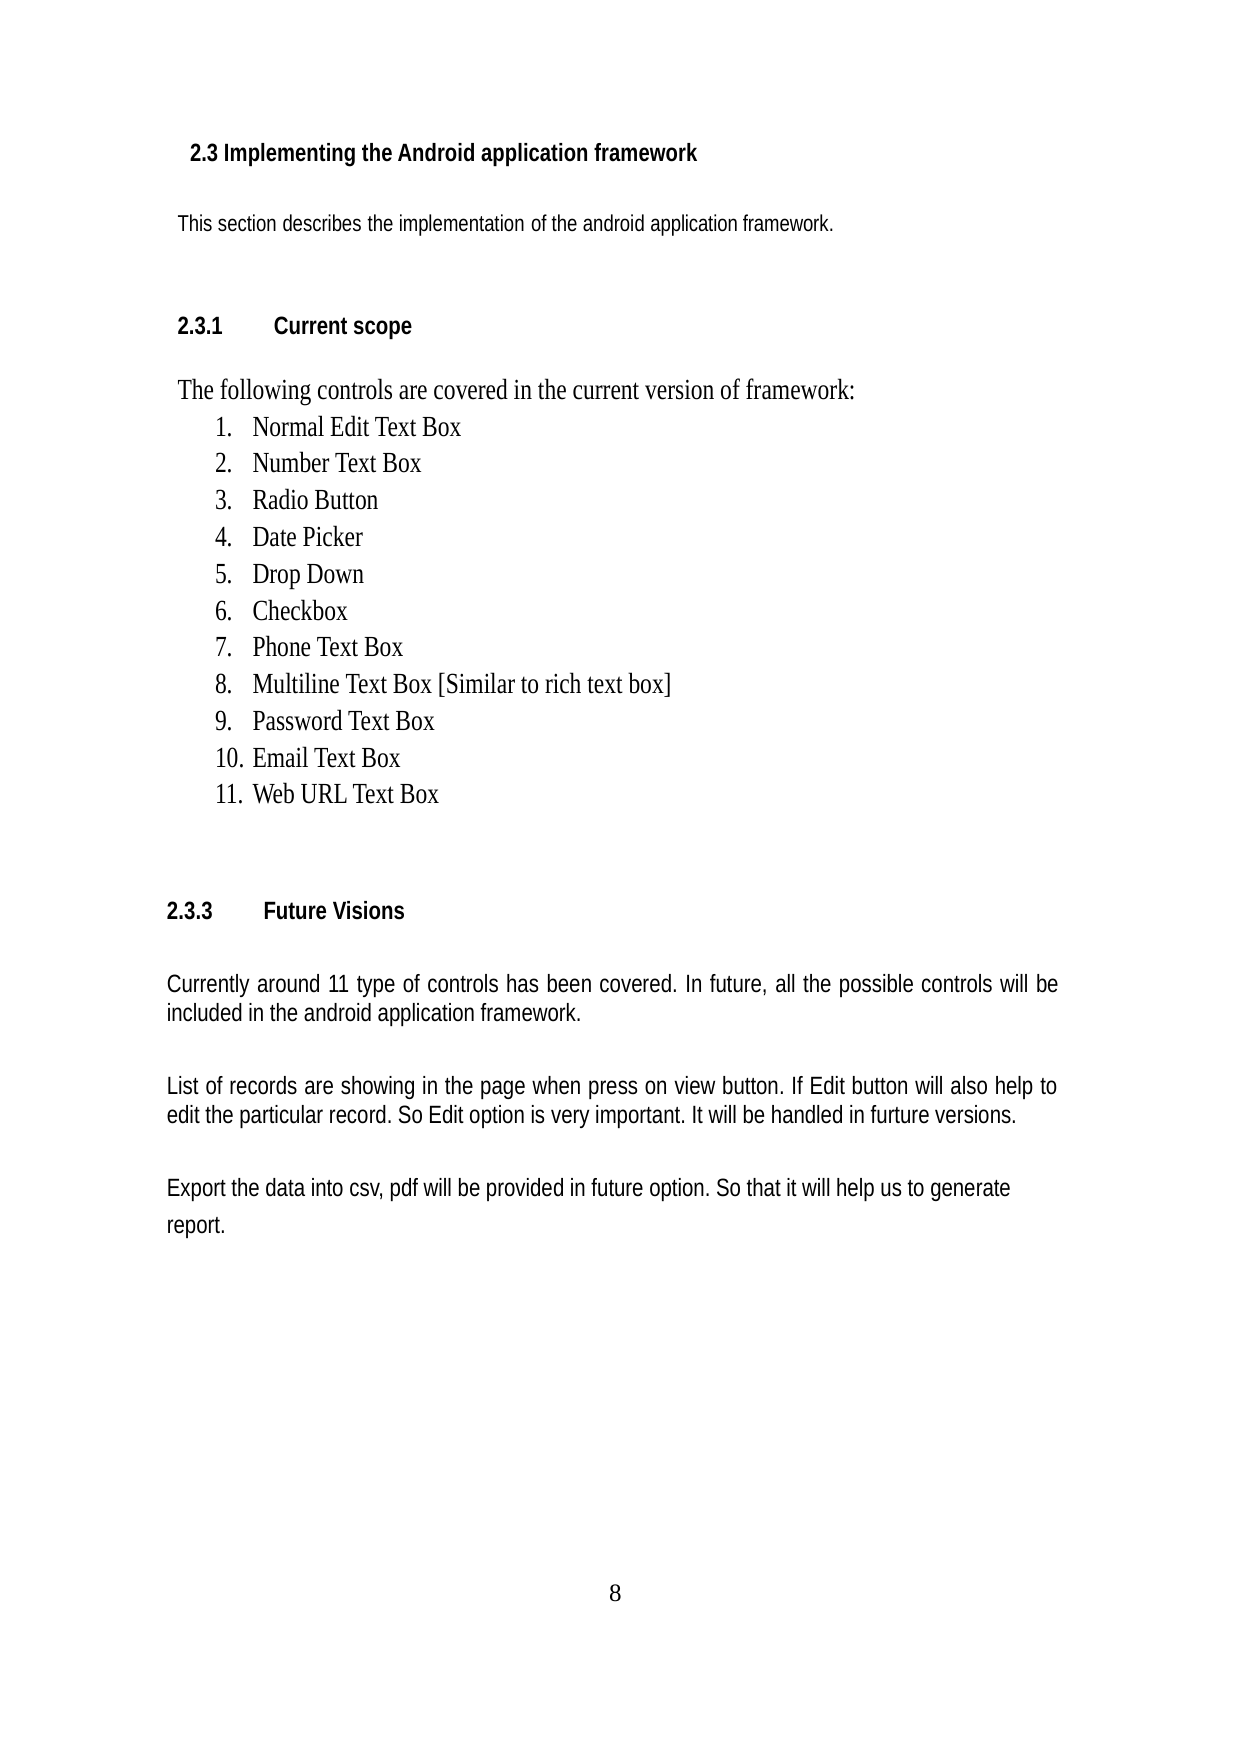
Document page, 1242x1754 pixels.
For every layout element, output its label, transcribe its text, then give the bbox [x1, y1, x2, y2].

list Web URL Text Box [215, 777, 1077, 810]
list Email Text Box [215, 740, 1077, 773]
text 2.3 Implementing the Android application framework [190, 137, 736, 166]
text 2.3.3 Future Visions [167, 896, 575, 925]
text The following controls are covered in the current version of framework: [177, 372, 1069, 406]
list Checkbox [215, 593, 1077, 626]
text This section describes the implementation of the android application framework. [177, 210, 1069, 236]
text report. [167, 1210, 726, 1238]
list Multiline Text Box [Similar to rich text box] [215, 666, 1077, 700]
text Export the data into csv, pdf will be provided in future option. So that it will help us to generate [167, 1173, 1060, 1202]
list Normal Edit Text Box [215, 409, 1077, 442]
list Password Text Box [215, 703, 1077, 737]
list Drop Down [215, 556, 1077, 589]
text Currently around 11 type of controls has been covered. In future, all the possible controls will be included in the android application framework. [167, 969, 1060, 1027]
text 2.3.1 Current scope [177, 311, 659, 340]
text List of records are showing in the page when press on view button. If Edit button will also help to edit the particular record. So Edit option is very important. It will be handled in furture versions. [167, 1071, 1060, 1129]
list Number Text Box [215, 446, 1077, 479]
list Radio Button [215, 482, 1077, 516]
list Date Picker [215, 519, 1077, 553]
list Phone Text Box [215, 629, 1077, 663]
